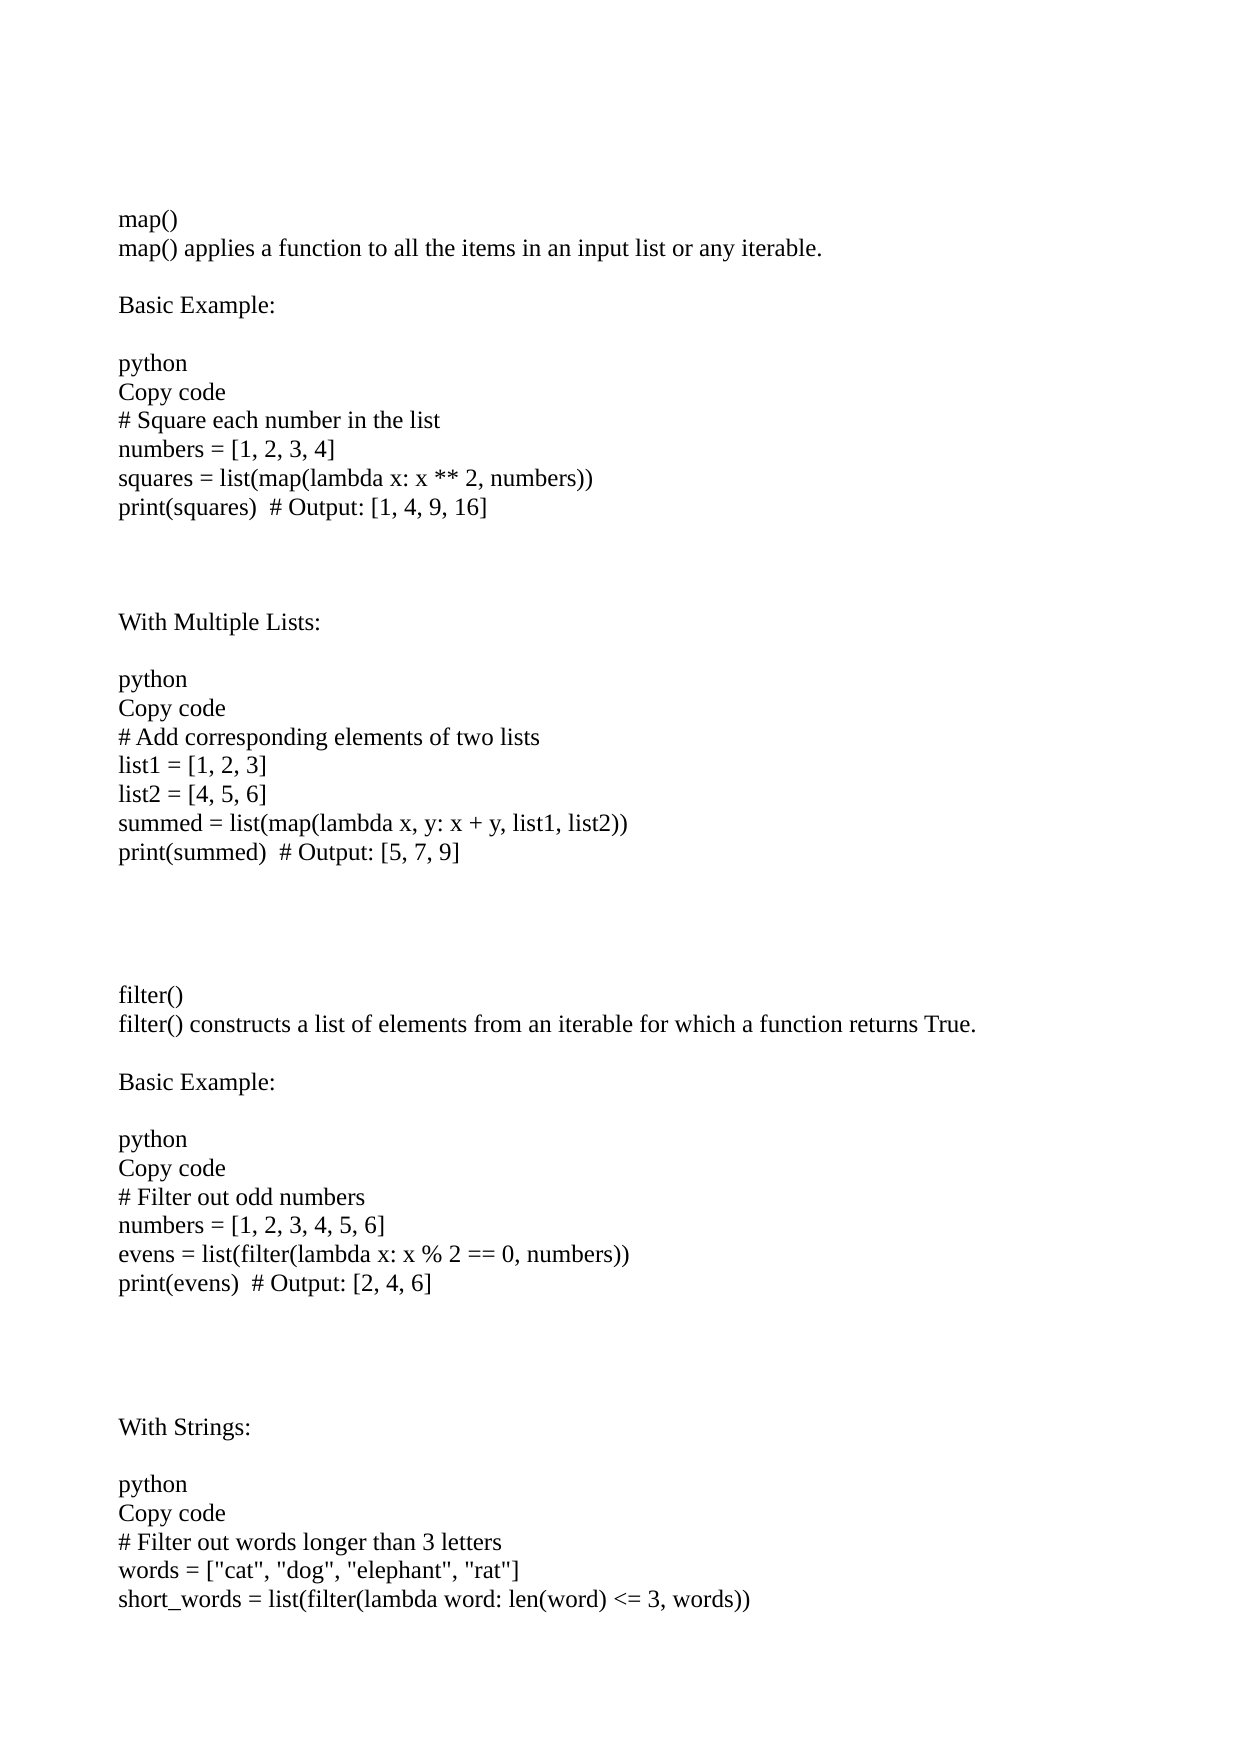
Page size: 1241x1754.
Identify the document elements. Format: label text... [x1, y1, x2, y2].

text python [118, 1124, 1122, 1153]
text Copy code [118, 693, 1122, 722]
text python [118, 664, 1122, 693]
text list1 = [1, 2, 3] [118, 751, 1122, 779]
text Copy code [118, 1498, 1122, 1527]
text With Strings: [118, 1412, 1122, 1441]
text evens = list(filter(lambda x: x % 2 == 0, numbers)) [118, 1239, 1122, 1268]
text # Add corresponding elements of two lists [118, 722, 1122, 751]
text map() applies a function to all the items in an input list or any iterable. [118, 233, 1122, 262]
text summed = list(map(lambda x, y: x + y, list1, list2)) [118, 808, 1122, 837]
text Copy code [118, 1153, 1122, 1182]
text print(evens) # Output: [2, 4, 6] [118, 1268, 1122, 1297]
text filter() [118, 981, 1122, 1009]
text squares = list(map(lambda x: x ** 2, numbers)) [118, 463, 1122, 492]
text # Filter out words longer than 3 letters [118, 1527, 1122, 1556]
text Basic Example: [118, 291, 1122, 319]
text With Multiple Lists: [118, 607, 1122, 636]
text list2 = [4, 5, 6] [118, 779, 1122, 808]
text map() [118, 204, 1122, 233]
text filter() constructs a list of elements from an iterable for which a function returns True. [118, 1009, 1122, 1038]
text words = ["cat", "dog", "elephant", "rat"] [118, 1556, 1122, 1584]
text short_words = list(filter(lambda word: len(word) <= 3, words)) [118, 1584, 1122, 1613]
text Copy code [118, 377, 1122, 406]
text Basic Example: [118, 1067, 1122, 1096]
text # Filter out odd numbers [118, 1182, 1122, 1211]
text # Square each number in the list [118, 406, 1122, 434]
text print(squares) # Output: [1, 4, 9, 16] [118, 492, 1122, 521]
text python [118, 348, 1122, 377]
text python [118, 1469, 1122, 1498]
text numbers = [1, 2, 3, 4, 5, 6] [118, 1211, 1122, 1239]
text print(summed) # Output: [5, 7, 9] [118, 837, 1122, 866]
text numbers = [1, 2, 3, 4] [118, 434, 1122, 463]
